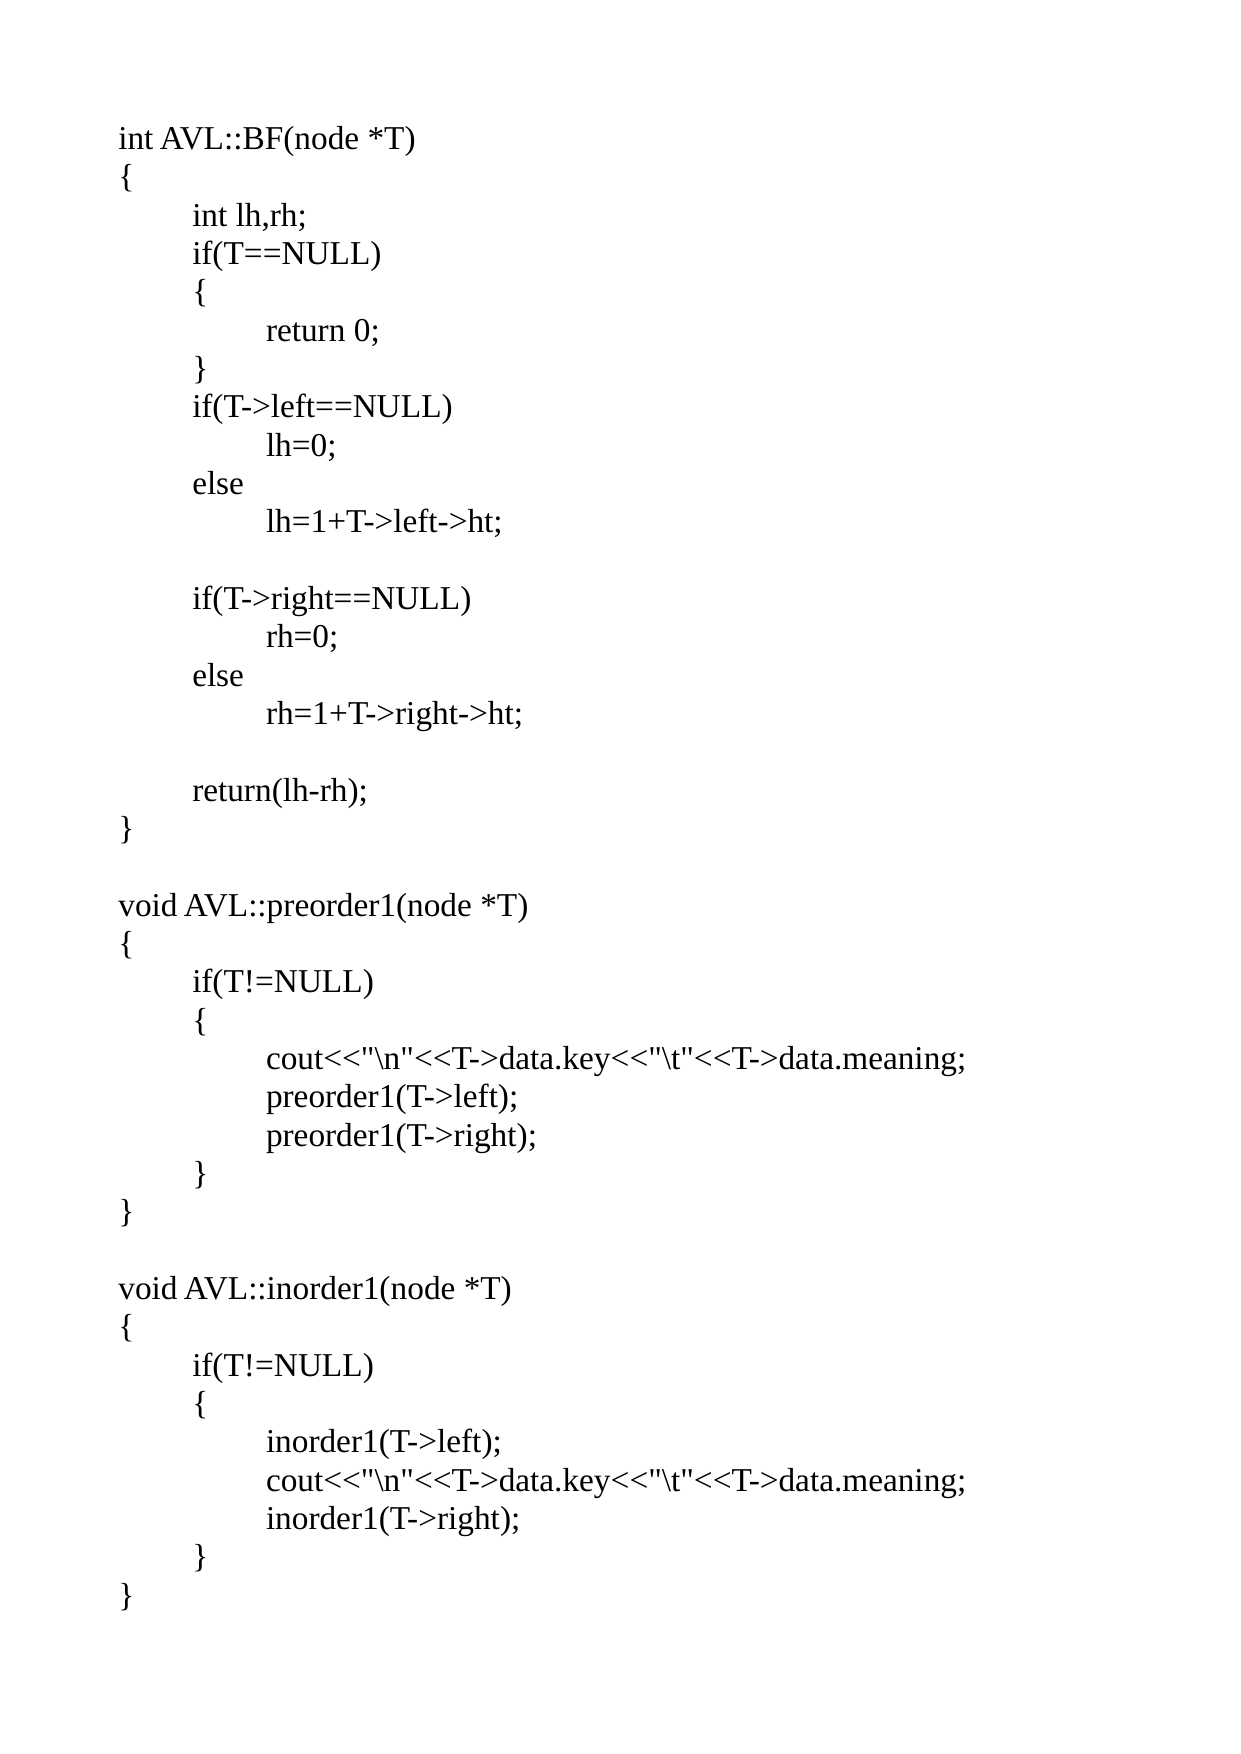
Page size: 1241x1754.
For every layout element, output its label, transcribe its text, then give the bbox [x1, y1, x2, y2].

text else [118, 463, 1122, 501]
text if(T==NULL) [118, 233, 1122, 271]
text void AVL::preorder1(node *T) [118, 885, 1122, 923]
text { [118, 1000, 1122, 1038]
text } [118, 808, 1122, 846]
text int AVL::BF(node *T) [118, 118, 1122, 156]
text if(T!=NULL) [118, 1345, 1122, 1383]
text preorder1(T->left); [118, 1076, 1122, 1115]
text rh=0; [118, 616, 1122, 655]
text { [118, 1383, 1122, 1421]
text return 0; [118, 310, 1122, 348]
text } [118, 1153, 1122, 1191]
text int lh,rh; [118, 195, 1122, 233]
text preorder1(T->right); [118, 1115, 1122, 1153]
text inorder1(T->right); [118, 1498, 1122, 1536]
text else [118, 655, 1122, 693]
text if(T->right==NULL) [118, 578, 1122, 616]
text if(T->left==NULL) [118, 386, 1122, 425]
text rh=1+T->right->ht; [118, 693, 1122, 731]
text lh=1+T->left->ht; [118, 501, 1122, 540]
text void AVL::inorder1(node *T) [118, 1268, 1122, 1306]
text { [118, 1306, 1122, 1345]
text } [118, 1191, 1122, 1230]
text inorder1(T->left); [118, 1421, 1122, 1460]
text { [118, 156, 1122, 195]
text } [118, 348, 1122, 386]
text cout<<"\n"<<T->data.key<<"\t"<<T->data.meaning; [118, 1038, 1122, 1076]
text lh=0; [118, 425, 1122, 463]
text cout<<"\n"<<T->data.key<<"\t"<<T->data.meaning; [118, 1460, 1122, 1498]
text { [118, 271, 1122, 310]
text return(lh-rh); [118, 770, 1122, 808]
text } [118, 1575, 1122, 1613]
text } [118, 1536, 1122, 1575]
text { [118, 923, 1122, 961]
text if(T!=NULL) [118, 961, 1122, 1000]
